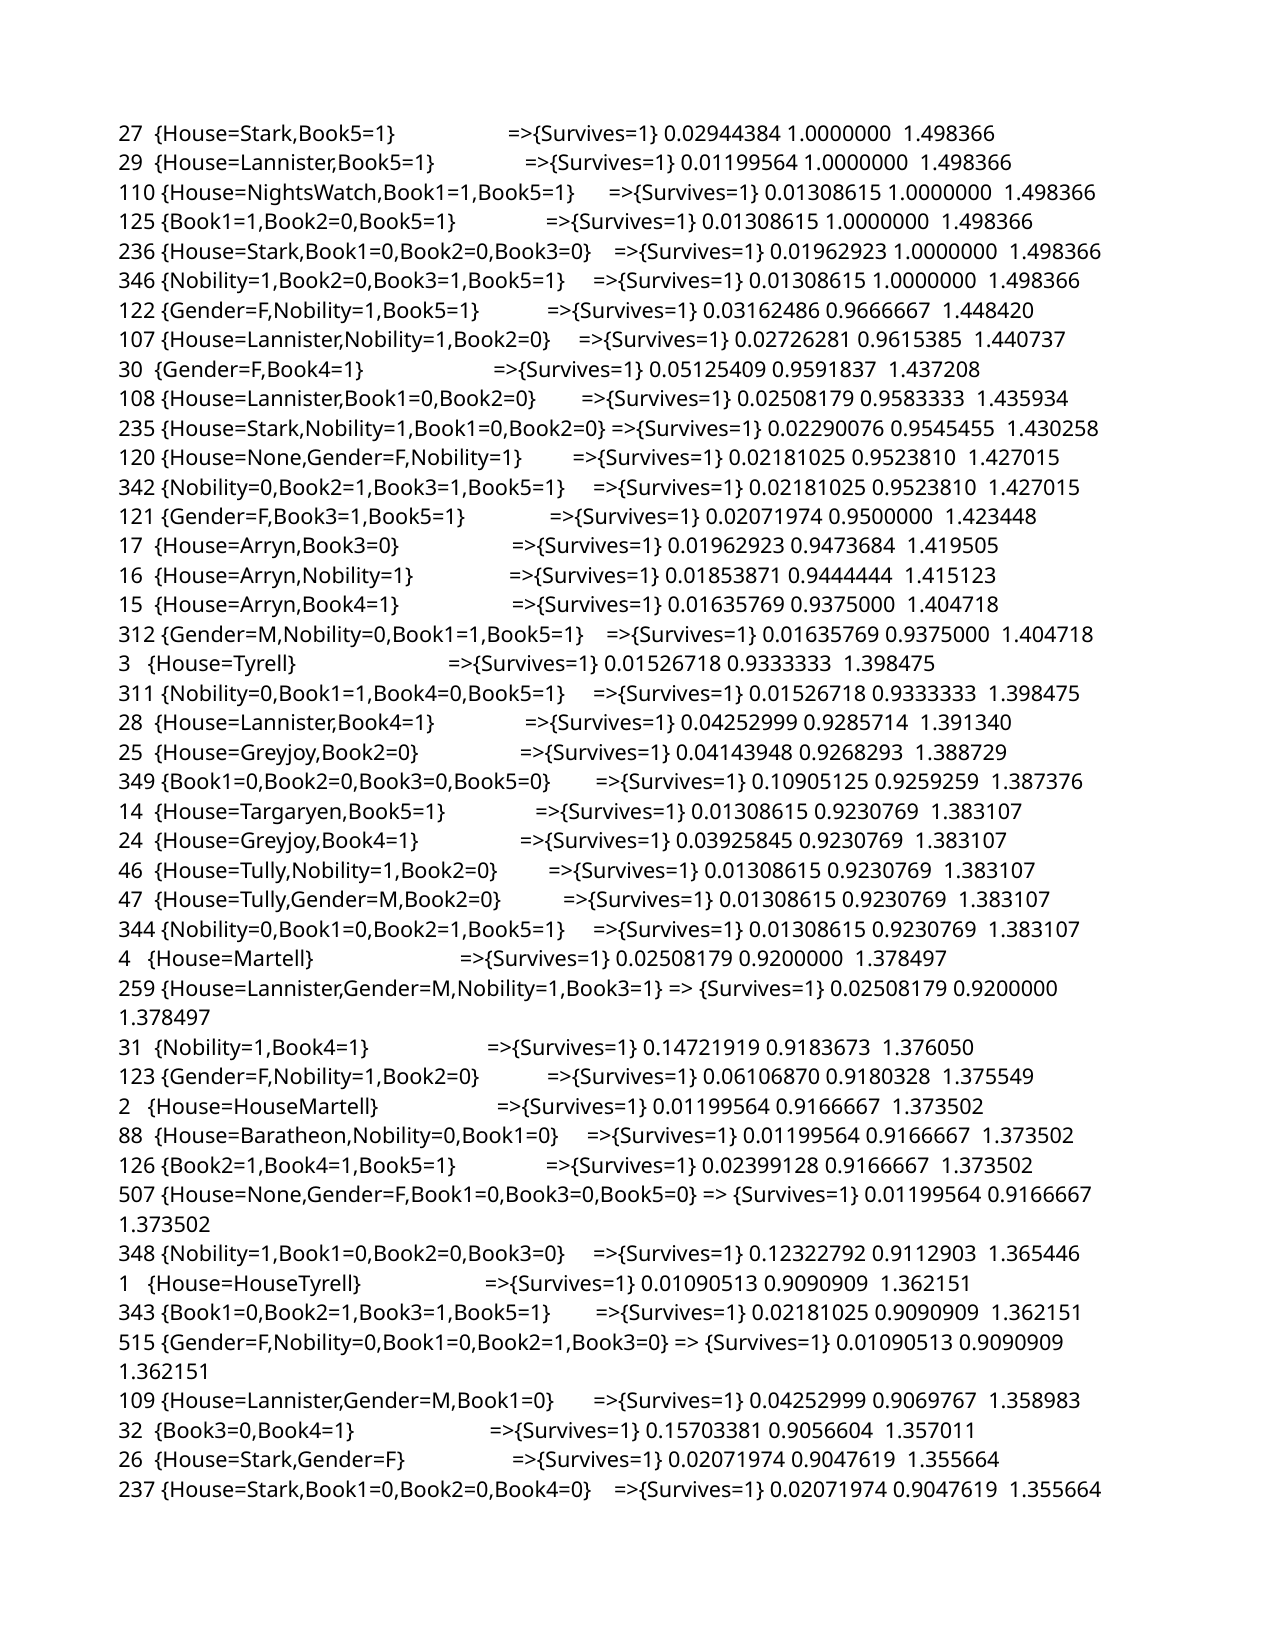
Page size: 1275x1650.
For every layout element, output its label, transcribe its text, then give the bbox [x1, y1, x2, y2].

text 348 {Nobility=1,Book1=0,Book2=0,Book3=0} =>{Survives=1} 0.12322792 0.9112903 1.365446 [118, 1238, 1157, 1268]
text 28 {House=Lannister,Book4=1} =>{Survives=1} 0.04252999 0.9285714 1.391340 [118, 708, 1157, 737]
text 342 {Nobility=0,Book2=1,Book3=1,Book5=1} =>{Survives=1} 0.02181025 0.9523810 1.427015 [118, 472, 1157, 501]
text 515 {Gender=F,Nobility=0,Book1=0,Book2=1,Book3=0} => {Survives=1} 0.01090513 0.9090909 1.362151 [118, 1327, 1157, 1386]
text 259 {House=Lannister,Gender=M,Nobility=1,Book3=1} => {Survives=1} 0.02508179 0.9200000 1.378497 [118, 973, 1157, 1032]
text 122 {Gender=F,Nobility=1,Book5=1} =>{Survives=1} 0.03162486 0.9666667 1.448420 [118, 295, 1157, 324]
text 27 {House=Stark,Book5=1} =>{Survives=1} 0.02944384 1.0000000 1.498366 [118, 118, 1157, 148]
text 15 {House=Arryn,Book4=1} =>{Survives=1} 0.01635769 0.9375000 1.404718 [118, 590, 1157, 619]
text 14 {House=Targaryen,Book5=1} =>{Survives=1} 0.01308615 0.9230769 1.383107 [118, 796, 1157, 826]
text 4 {House=Martell} =>{Survives=1} 0.02508179 0.9200000 1.378497 [118, 943, 1157, 973]
text 343 {Book1=0,Book2=1,Book3=1,Book5=1} =>{Survives=1} 0.02181025 0.9090909 1.362151 [118, 1297, 1157, 1327]
text 312 {Gender=M,Nobility=0,Book1=1,Book5=1} =>{Survives=1} 0.01635769 0.9375000 1.404718 [118, 619, 1157, 649]
text 236 {House=Stark,Book1=0,Book2=0,Book3=0} =>{Survives=1} 0.01962923 1.0000000 1.498366 [118, 236, 1157, 266]
text 349 {Book1=0,Book2=0,Book3=0,Book5=0} =>{Survives=1} 0.10905125 0.9259259 1.387376 [118, 767, 1157, 796]
text 507 {House=None,Gender=F,Book1=0,Book3=0,Book5=0} => {Survives=1} 0.01199564 0.9166667 1.373502 [118, 1179, 1157, 1238]
text 108 {House=Lannister,Book1=0,Book2=0} =>{Survives=1} 0.02508179 0.9583333 1.435934 [118, 383, 1157, 413]
text 29 {House=Lannister,Book5=1} =>{Survives=1} 0.01199564 1.0000000 1.498366 [118, 148, 1157, 177]
text 126 {Book2=1,Book4=1,Book5=1} =>{Survives=1} 0.02399128 0.9166667 1.373502 [118, 1150, 1157, 1179]
text 31 {Nobility=1,Book4=1} =>{Survives=1} 0.14721919 0.9183673 1.376050 [118, 1032, 1157, 1061]
text 110 {House=NightsWatch,Book1=1,Book5=1} =>{Survives=1} 0.01308615 1.0000000 1.498366 [118, 177, 1157, 207]
text 120 {House=None,Gender=F,Nobility=1} =>{Survives=1} 0.02181025 0.9523810 1.427015 [118, 442, 1157, 472]
text 32 {Book3=0,Book4=1} =>{Survives=1} 0.15703381 0.9056604 1.357011 [118, 1415, 1157, 1445]
text 237 {House=Stark,Book1=0,Book2=0,Book4=0} =>{Survives=1} 0.02071974 0.9047619 1.355664 [118, 1474, 1157, 1504]
text 125 {Book1=1,Book2=0,Book5=1} =>{Survives=1} 0.01308615 1.0000000 1.498366 [118, 207, 1157, 236]
text 344 {Nobility=0,Book1=0,Book2=1,Book5=1} =>{Survives=1} 0.01308615 0.9230769 1.383107 [118, 914, 1157, 943]
text 107 {House=Lannister,Nobility=1,Book2=0} =>{Survives=1} 0.02726281 0.9615385 1.440737 [118, 324, 1157, 354]
text 46 {House=Tully,Nobility=1,Book2=0} =>{Survives=1} 0.01308615 0.9230769 1.383107 [118, 855, 1157, 884]
text 109 {House=Lannister,Gender=M,Book1=0} =>{Survives=1} 0.04252999 0.9069767 1.358983 [118, 1386, 1157, 1415]
text 17 {House=Arryn,Book3=0} =>{Survives=1} 0.01962923 0.9473684 1.419505 [118, 531, 1157, 560]
text 2 {House=HouseMartell} =>{Survives=1} 0.01199564 0.9166667 1.373502 [118, 1091, 1157, 1120]
text 346 {Nobility=1,Book2=0,Book3=1,Book5=1} =>{Survives=1} 0.01308615 1.0000000 1.498366 [118, 266, 1157, 295]
text 3 {House=Tyrell} =>{Survives=1} 0.01526718 0.9333333 1.398475 [118, 649, 1157, 678]
text 47 {House=Tully,Gender=M,Book2=0} =>{Survives=1} 0.01308615 0.9230769 1.383107 [118, 884, 1157, 914]
text 30 {Gender=F,Book4=1} =>{Survives=1} 0.05125409 0.9591837 1.437208 [118, 354, 1157, 383]
text 121 {Gender=F,Book3=1,Book5=1} =>{Survives=1} 0.02071974 0.9500000 1.423448 [118, 501, 1157, 531]
text 26 {House=Stark,Gender=F} =>{Survives=1} 0.02071974 0.9047619 1.355664 [118, 1445, 1157, 1474]
text 16 {House=Arryn,Nobility=1} =>{Survives=1} 0.01853871 0.9444444 1.415123 [118, 560, 1157, 590]
text 24 {House=Greyjoy,Book4=1} =>{Survives=1} 0.03925845 0.9230769 1.383107 [118, 826, 1157, 855]
text 1 {House=HouseTyrell} =>{Survives=1} 0.01090513 0.9090909 1.362151 [118, 1268, 1157, 1297]
text 123 {Gender=F,Nobility=1,Book2=0} =>{Survives=1} 0.06106870 0.9180328 1.375549 [118, 1061, 1157, 1091]
text 235 {House=Stark,Nobility=1,Book1=0,Book2=0} =>{Survives=1} 0.02290076 0.9545455 1.430258 [118, 413, 1157, 442]
text 311 {Nobility=0,Book1=1,Book4=0,Book5=1} =>{Survives=1} 0.01526718 0.9333333 1.398475 [118, 678, 1157, 708]
text 25 {House=Greyjoy,Book2=0} =>{Survives=1} 0.04143948 0.9268293 1.388729 [118, 737, 1157, 767]
text 88 {House=Baratheon,Nobility=0,Book1=0} =>{Survives=1} 0.01199564 0.9166667 1.373502 [118, 1120, 1157, 1150]
